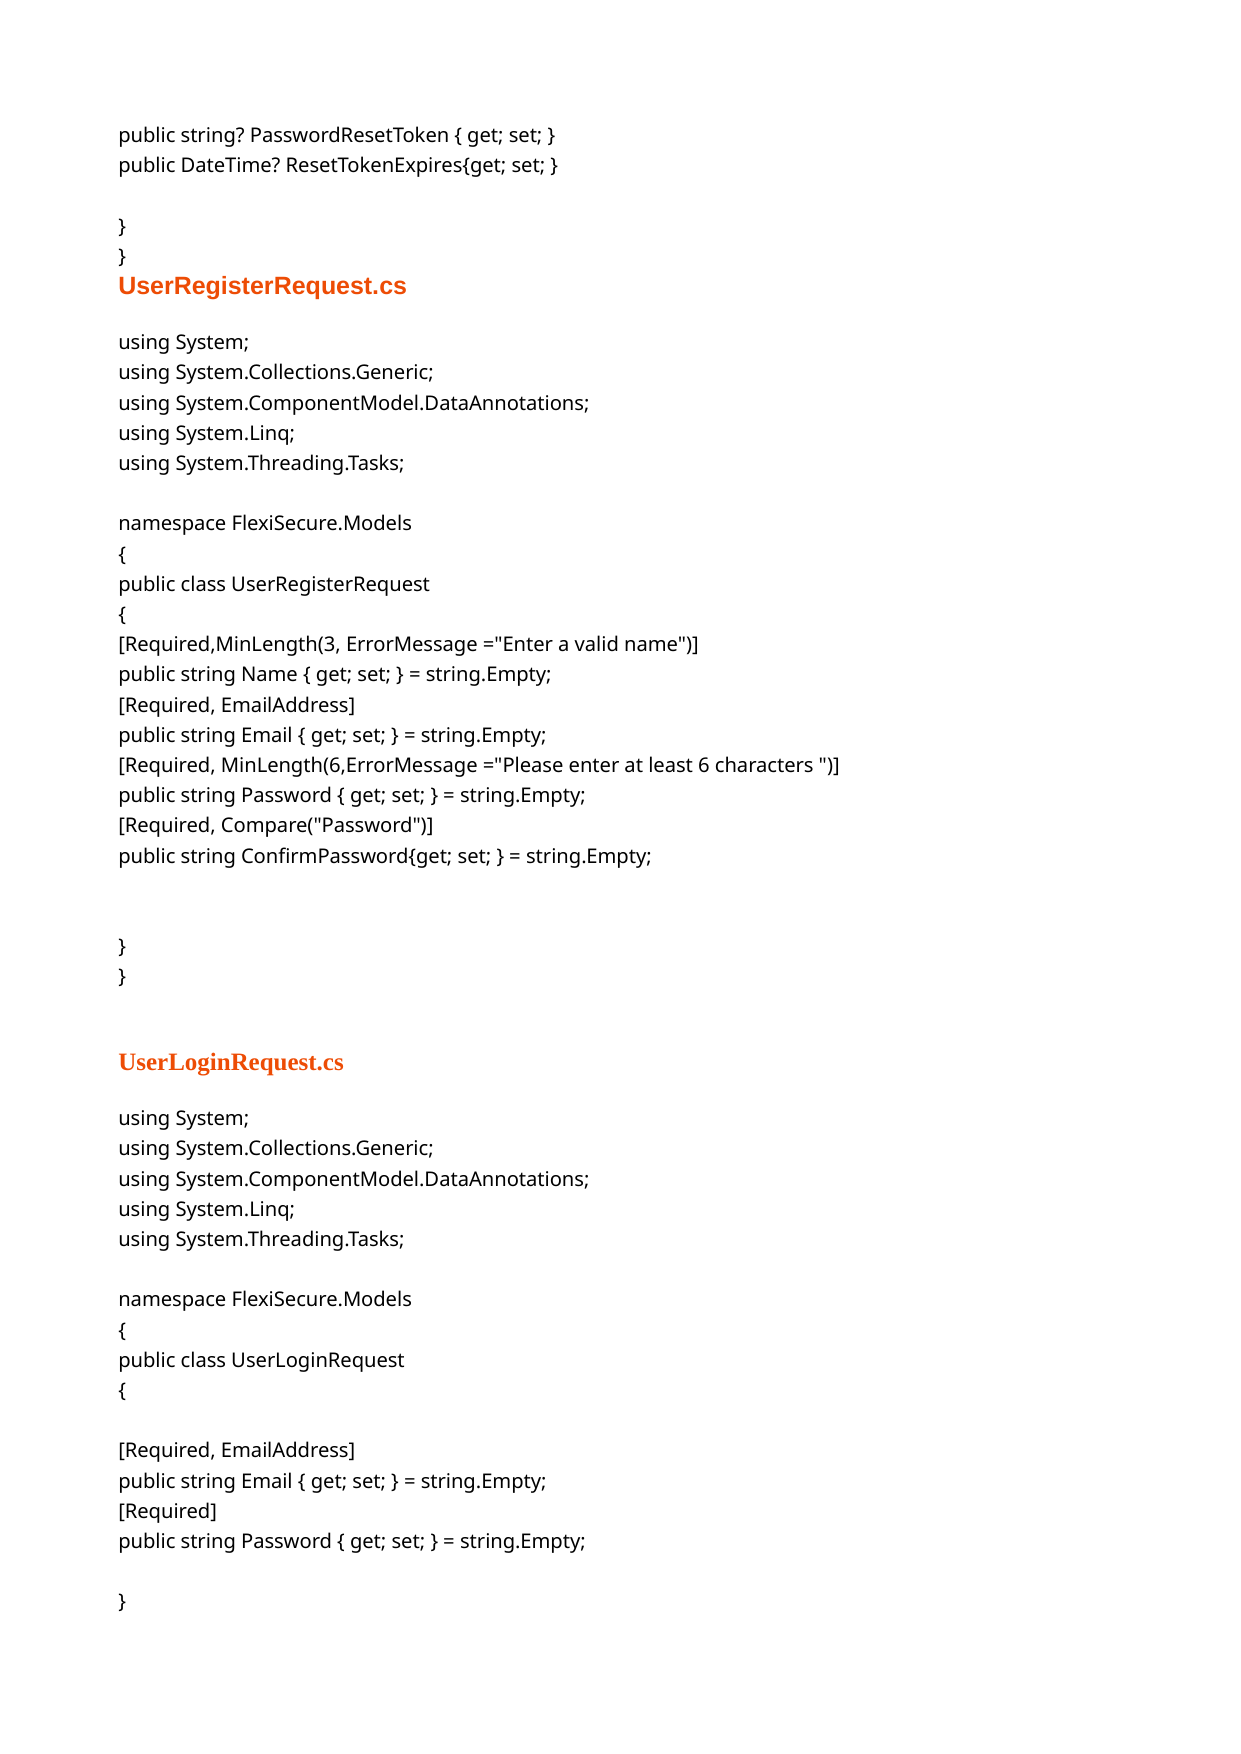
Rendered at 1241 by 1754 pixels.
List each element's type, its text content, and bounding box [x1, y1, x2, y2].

text } [118, 1585, 1122, 1615]
text [Required,MinLength(3, ErrorMessage ="Enter a valid name")] [118, 627, 1122, 658]
text } [118, 959, 1122, 989]
text using System.Collections.Generic; [118, 356, 1122, 386]
text public string Password { get; set; } = string.Empty; [118, 778, 1122, 809]
text UserRegisterRequest.cs [118, 269, 1122, 299]
text public class UserLoginRequest [118, 1343, 1122, 1373]
text using System; [118, 1104, 1122, 1132]
text public string Password { get; set; } = string.Empty; [118, 1524, 1122, 1554]
text using System.ComponentModel.DataAnnotations; [118, 386, 1122, 416]
text } [118, 209, 1122, 239]
text { [118, 1373, 1122, 1403]
text } [118, 239, 1122, 269]
text using System.Collections.Generic; [118, 1132, 1122, 1162]
text using System.Threading.Tasks; [118, 446, 1122, 476]
text using System.Linq; [118, 416, 1122, 446]
text public string? PasswordResetToken { get; set; } [118, 118, 1122, 148]
text using System.ComponentModel.DataAnnotations; [118, 1162, 1122, 1192]
text [Required, EmailAddress] [118, 688, 1122, 718]
text } [118, 929, 1122, 959]
text public string Name { get; set; } = string.Empty; [118, 658, 1122, 688]
text UserLoginRequest.cs [118, 1047, 1122, 1075]
text using System.Linq; [118, 1192, 1122, 1222]
text { [118, 1313, 1122, 1343]
text [Required, EmailAddress] [118, 1434, 1122, 1464]
text namespace FlexiSecure.Models [118, 1283, 1122, 1313]
text public string ConfirmPassword{get; set; } = string.Empty; [118, 839, 1122, 869]
text namespace FlexiSecure.Models [118, 507, 1122, 537]
text public string Email { get; set; } = string.Empty; [118, 1464, 1122, 1494]
text public DateTime? ResetTokenExpires{get; set; } [118, 148, 1122, 178]
text { [118, 597, 1122, 627]
text using System.Threading.Tasks; [118, 1222, 1122, 1252]
text [Required, Compare("Password")] [118, 809, 1122, 839]
text { [118, 537, 1122, 567]
text using System; [118, 328, 1122, 356]
text [Required] [118, 1494, 1122, 1524]
text [Required, MinLength(6,ErrorMessage ="Please enter at least 6 characters ")] [118, 748, 1122, 778]
text public string Email { get; set; } = string.Empty; [118, 718, 1122, 748]
text public class UserRegisterRequest [118, 567, 1122, 597]
